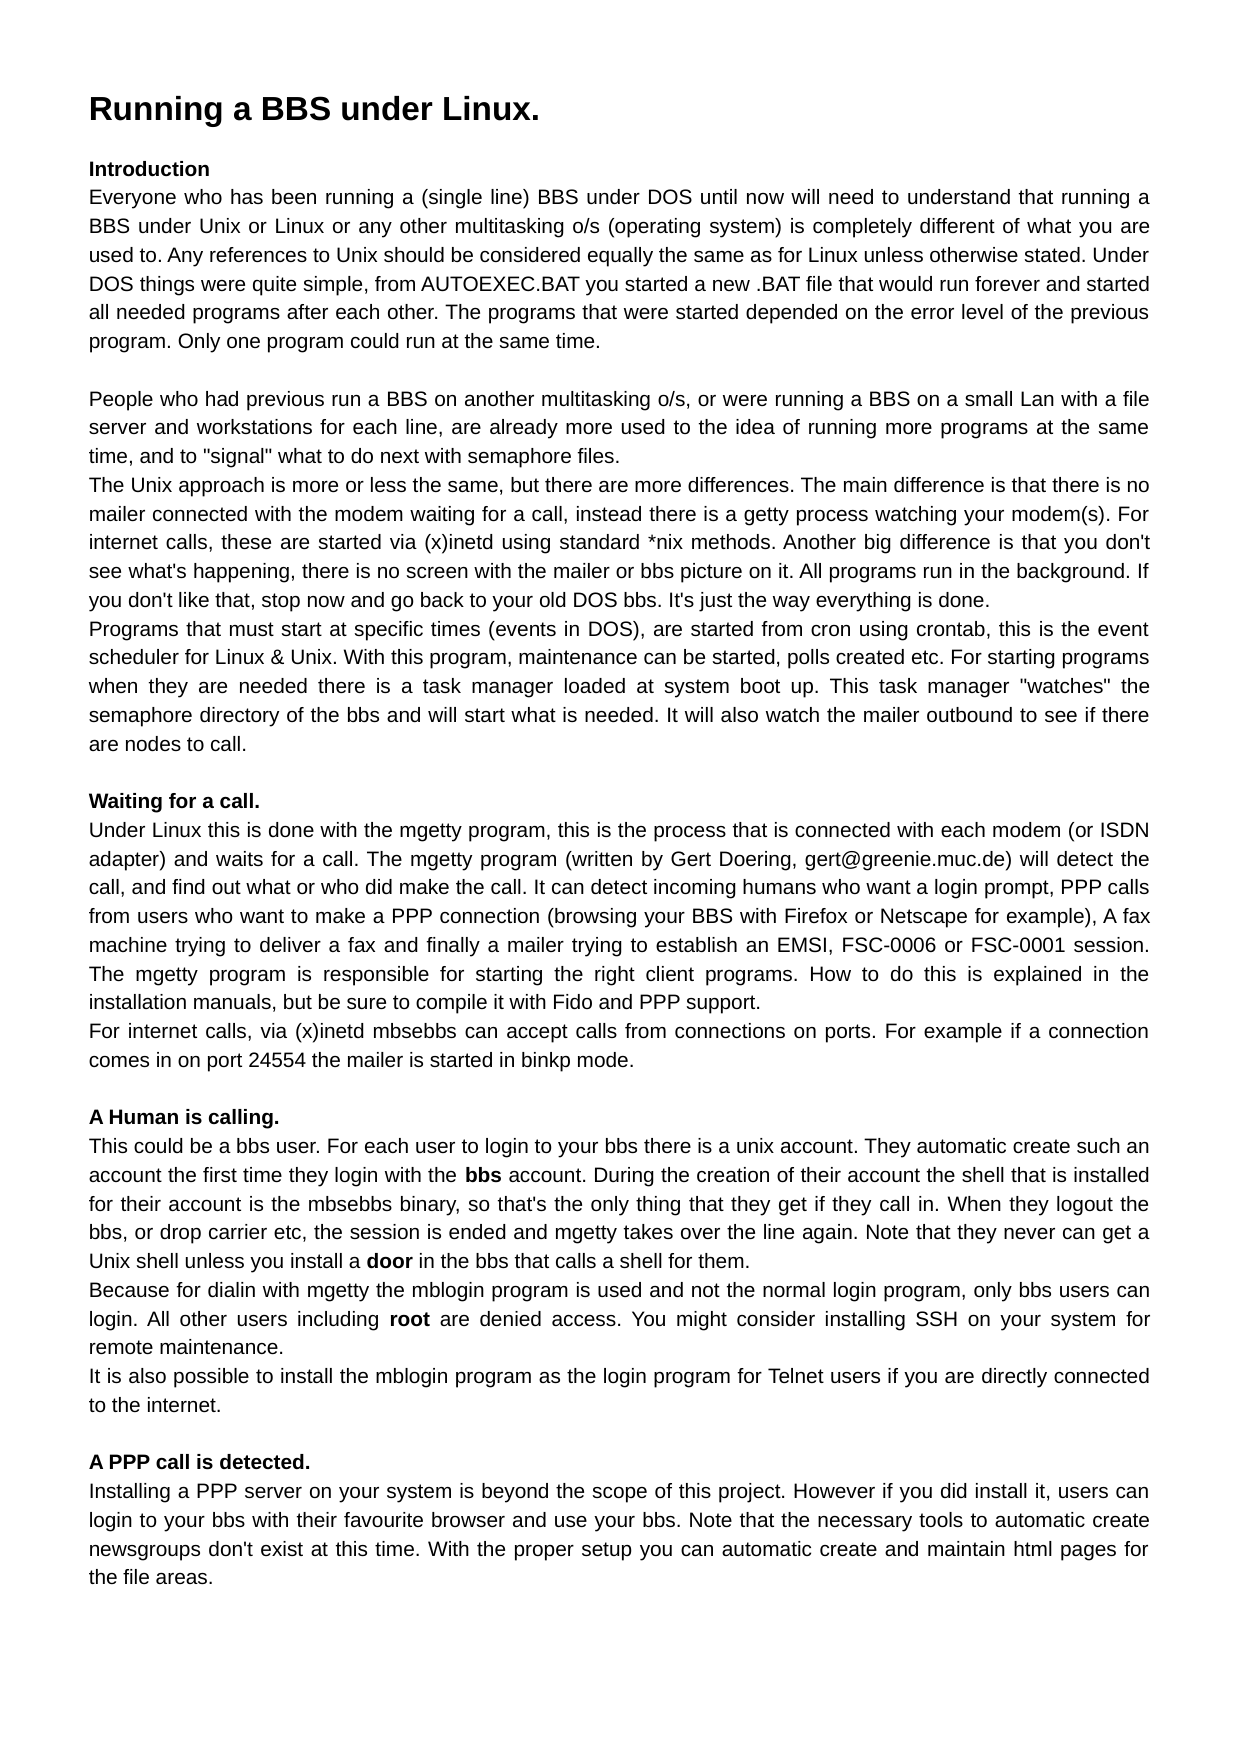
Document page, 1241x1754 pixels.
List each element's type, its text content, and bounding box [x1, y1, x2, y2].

text This could be a bbs user. For each user to login to your bbs there is a unix account. They automatic create such an account the first time they login with the bbs account. During the creation of their account the shell that is installed for their account is the mbsebbs binary, so that's the only thing that they get if they call in. When they logout the bbs, or drop carrier etc, the session is ended and mgetty takes over the line again. Note that they never can get a Unix shell unless you install a door in the bbs that calls a shell for them. [88, 1134, 1152, 1273]
text Because for dialin with mgetty the mblogin program is used and not the normal login program, only bbs users can login. All other users including root are denied access. You might consider installing SSH on your system for remote maintenance. [88, 1278, 1152, 1359]
text A Human is calling. [88, 1105, 1152, 1129]
text Under Linux this is done with the mgetty program, this is the process that is connected with each modem (or ISDN adapter) and waits for a call. The mgetty program (written by Gert Doering, gert@greenie.muc.de) will detect the call, and find out what or who did make the call. It can detect incoming humans who want a login prompt, PPP calls from users who want to make a PPP connection (browsing your BBS with Firefox or Netscape for example), A fax machine trying to deliver a fax and finally a mailer trying to establish an EMSI, FSC-0006 or FSC-0001 session. The mgetty program is responsible for starting the right client programs. How to do this is explained in the installation manuals, but be sure to compile it with Fido and PPP support. [88, 818, 1152, 1014]
text Introduction [88, 156, 1152, 180]
subtitle Running a BBS under Linux. [88, 88, 1152, 127]
text The Unix approach is more or less the same, but there are more differences. The main difference is that there is no mailer connected with the modem waiting for a call, instead there is a getty process watching your modem(s). For internet calls, these are started via (x)inetd using standard *nix methods. Another big difference is that you don't see what's happening, there is no screen with the mailer or bbs picture on it. All programs run in the background. If you don't like that, stop now and go back to your old DOS bbs. It's just the way everything is done. [88, 473, 1152, 612]
text A PPP call is detected. [88, 1450, 1152, 1474]
text Waiting for a call. [88, 789, 1152, 813]
text Everyone who has been running a (single line) BBS under DOS until now will need to understand that running a BBS under Unix or Linux or any other multitasking o/s (operating system) is completely different of what you are used to. Any references to Unix should be considered equally the same as for Linux unless otherwise stated. Under DOS things were quite simple, from AUTOEXEC.BAT you started a new .BAT file that would run forever and started all needed programs after each other. The programs that were started depended on the error level of the previous program. Only one program could run at the same time. [88, 185, 1152, 353]
text Installing a PPP server on your system is beyond the scope of this project. However if you did install it, users can login to your bbs with their favourite browser and use your bbs. Note that the necessary tools to automatic create newsgroups don't exist at this time. With the proper setup you can automatic create and maintain html pages for the file areas. [88, 1479, 1152, 1589]
text Programs that must start at specific times (events in DOS), are started from cron using crontab, this is the event scheduler for Linux & Unix. With this program, maintenance can be started, polls created etc. For starting programs when they are needed there is a task manager loaded at system boot up. This task manager "watches" the semaphore directory of the bbs and will start what is needed. It will also watch the mailer outbound to see if there are nodes to call. [88, 616, 1152, 755]
text People who had previous run a BBS on another multitasking o/s, or were running a BBS on a small Lan with a file server and workstations for each line, are already more used to the idea of running more programs at the same time, and to "signal" what to do next with semaphore files. [88, 386, 1152, 468]
text It is also possible to install the mblogin program as the login program for Telnet users if you are directly connected to the internet. [88, 1364, 1152, 1417]
text For internet calls, via (x)inetd mbsebbs can accept calls from connections on ports. For example if a connection comes in on port 24554 the mailer is started in binkp mode. [88, 1019, 1152, 1072]
